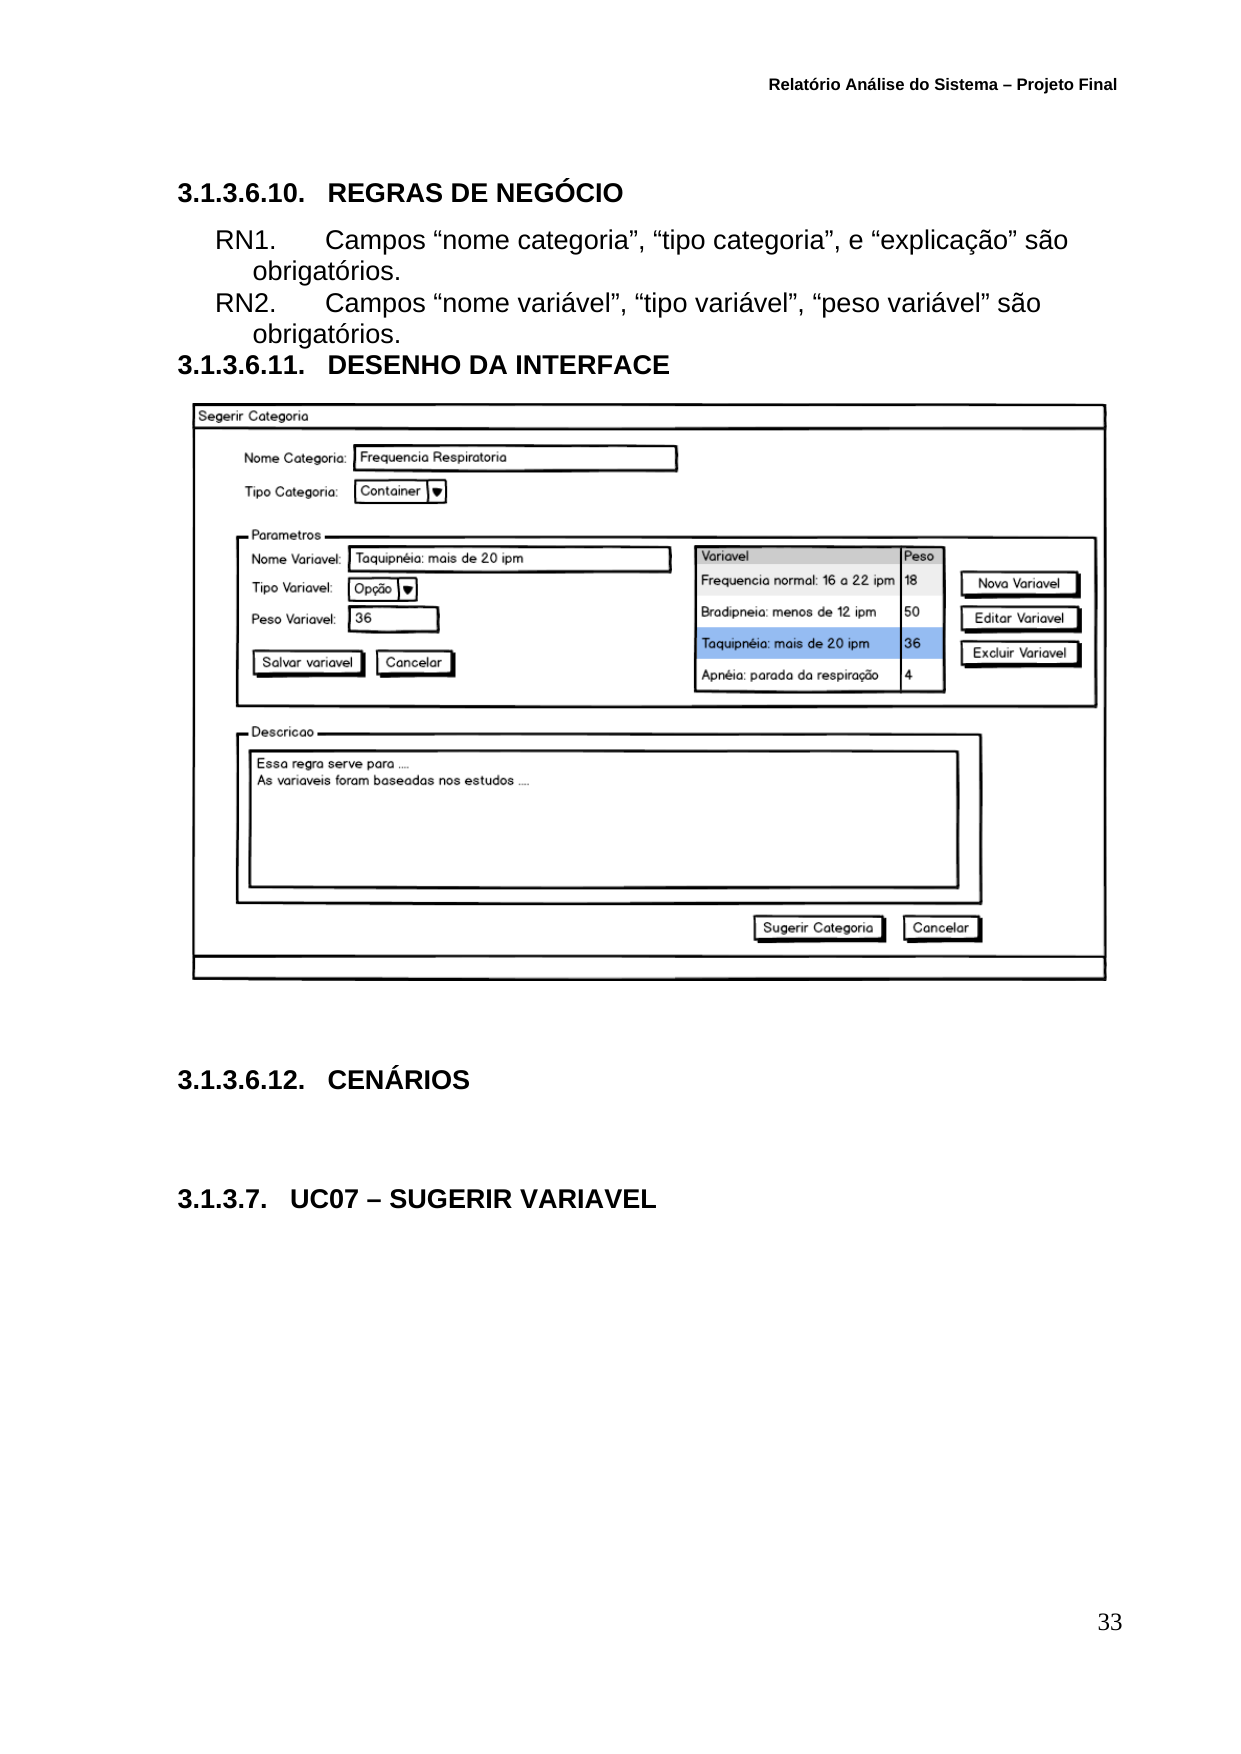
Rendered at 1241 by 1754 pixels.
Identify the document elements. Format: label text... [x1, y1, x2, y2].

list Campos “nome variável”, “tipo variável”, “peso variável” são obrigatórios. [215, 287, 1122, 349]
subtitle UC07 – SUGERIR variavel [177, 1183, 1122, 1214]
list Campos “nome categoria”, “tipo categoria”, e “explicação” são obrigatórios. [215, 224, 1122, 287]
picture [192, 403, 1107, 981]
subtitle cenários [177, 1064, 1122, 1096]
subtitle desenho da interface [177, 349, 1122, 380]
subtitle regras de negócio [177, 177, 1122, 208]
